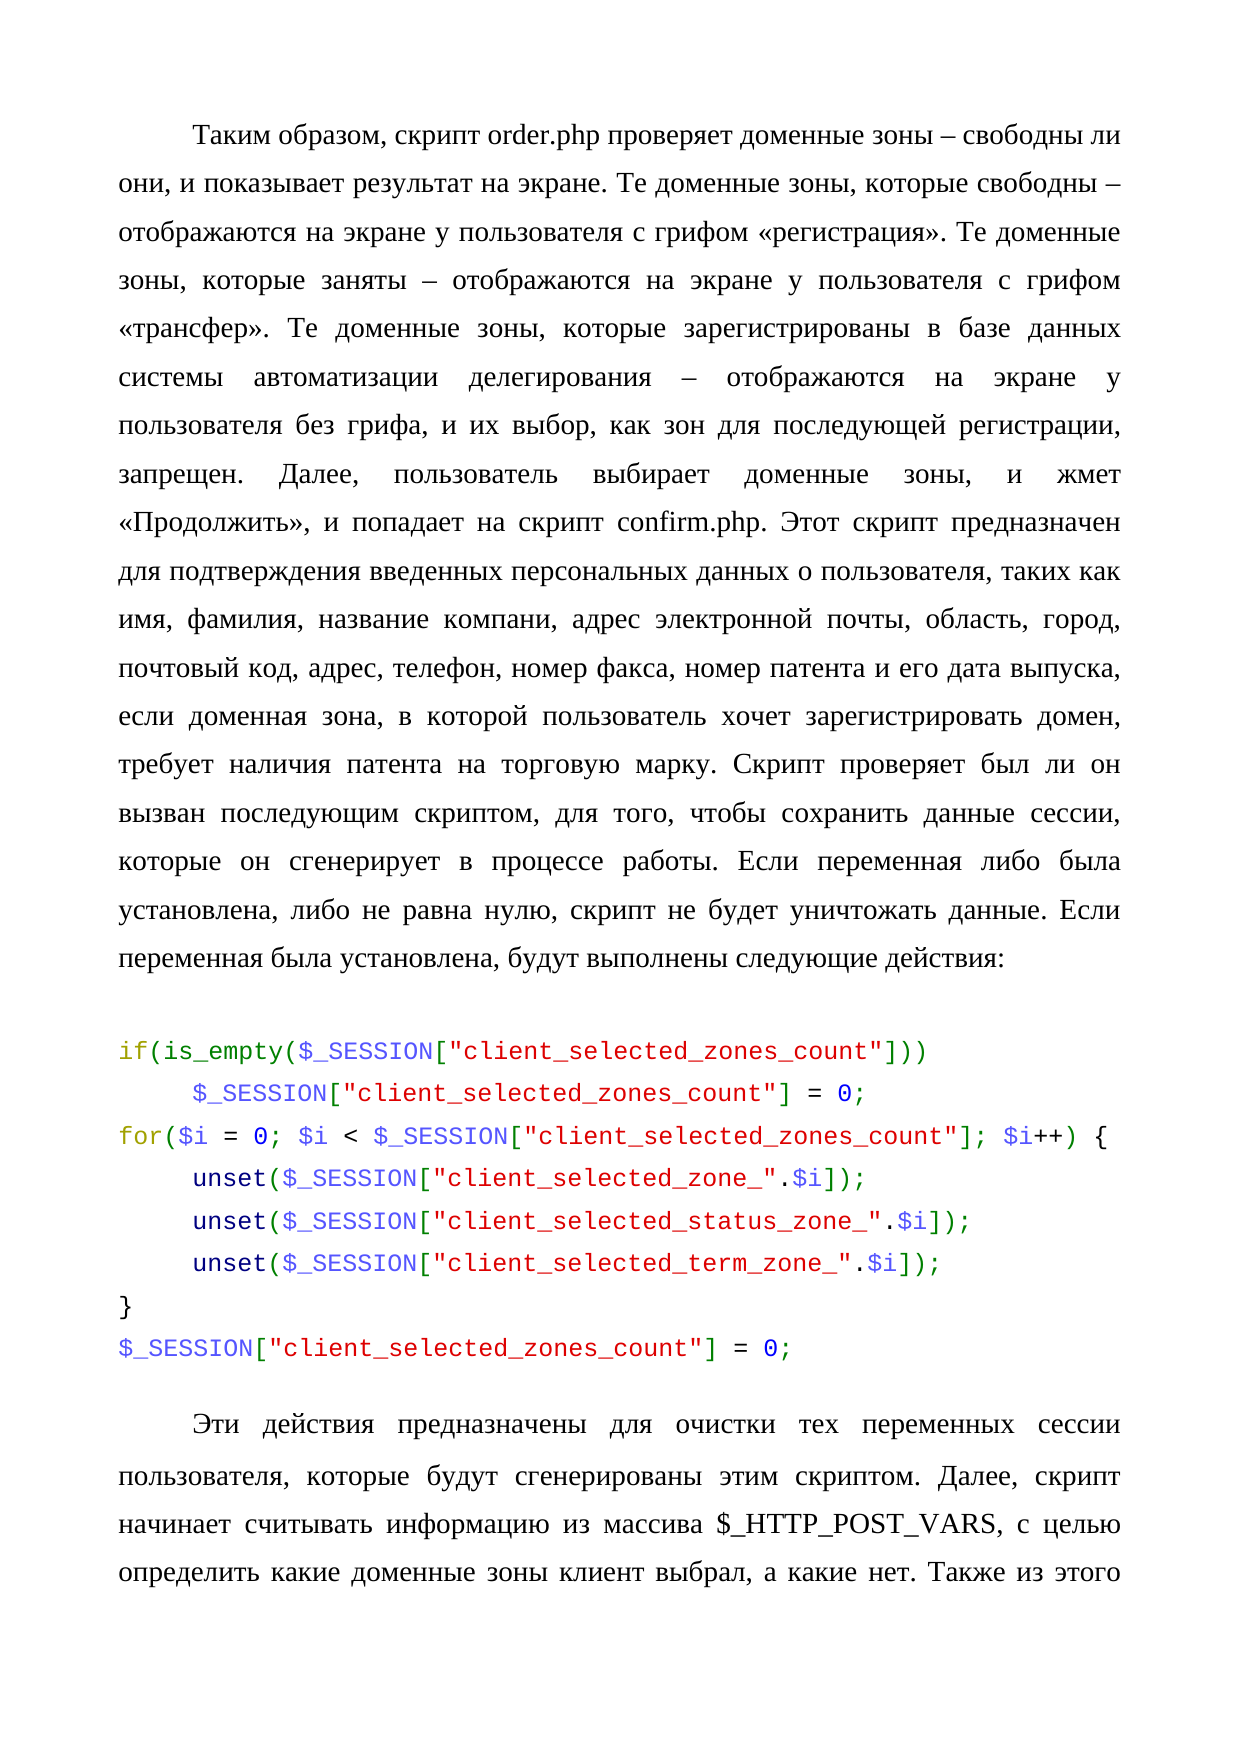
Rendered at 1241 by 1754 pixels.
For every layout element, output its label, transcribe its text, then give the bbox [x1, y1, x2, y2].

text unset($_SESSION["client_selected_zone_".$i]); [118, 1166, 1122, 1194]
text unset($_SESSION["client_selected_status_zone_".$i]); [118, 1208, 1122, 1237]
text Эти действия предназначены для очистки тех переменных сессии пользователя, которые будут сгенерированы этим скриптом. Далее, скрипт начинает считывать информацию из массива $_HTTP_POST_VARS, с целью определить какие доменные зоны клиент выбрал, а какие нет. Также из этого [118, 1408, 1122, 1588]
text } [118, 1293, 1122, 1322]
text if(is_empty($_SESSION["client_selected_zones_count"])) [118, 1038, 1122, 1067]
text $_SESSION["client_selected_zones_count"] = 0; [118, 1336, 1122, 1364]
text Таким образом, скрипт order.php проверяет доменные зоны – свободны ли они, и показывает результат на экране. Те доменные зоны, которые свободны – отображаются на экране у пользователя с грифом «регистрация». Те доменные зоны, которые заняты – отображаются на экране у пользователя с грифом «трансфер». Те доменные зоны, которые зарегистрированы в базе данных системы автоматизации делегирования – отображаются на экране у пользователя без грифа, и их выбор, как зон для последующей регистрации, запрещен. Далее, пользователь выбирает доменные зоны, и жмет «Продолжить», и попадает на скрипт confirm.php. Этот скрипт предназначен для подтверждения введенных персональных данных о пользователя, таких как имя, фамилия, название компани, адрес электронной почты, область, город, почтовый код, адрес, телефон, номер факса, номер патента и его дата выпуска, если доменная зона, в которой пользователь хочет зарегистрировать домен, требует наличия патента на торговую марку. Скрипт проверяет был ли он вызван последующим скриптом, для того, чтобы сохранить данные сессии, которые он сгенерирует в процессе работы. Если переменная либо была установлена, либо не равна нулю, скрипт не будет уничтожать данные. Если переменная была установлена, будут выполнены следующие действия: [118, 118, 1122, 974]
text $_SESSION["client_selected_zones_count"] = 0; [118, 1081, 1122, 1109]
text unset($_SESSION["client_selected_term_zone_".$i]); [118, 1251, 1122, 1279]
text for($i = 0; $i < $_SESSION["client_selected_zones_count"]; $i++) { [118, 1123, 1122, 1152]
